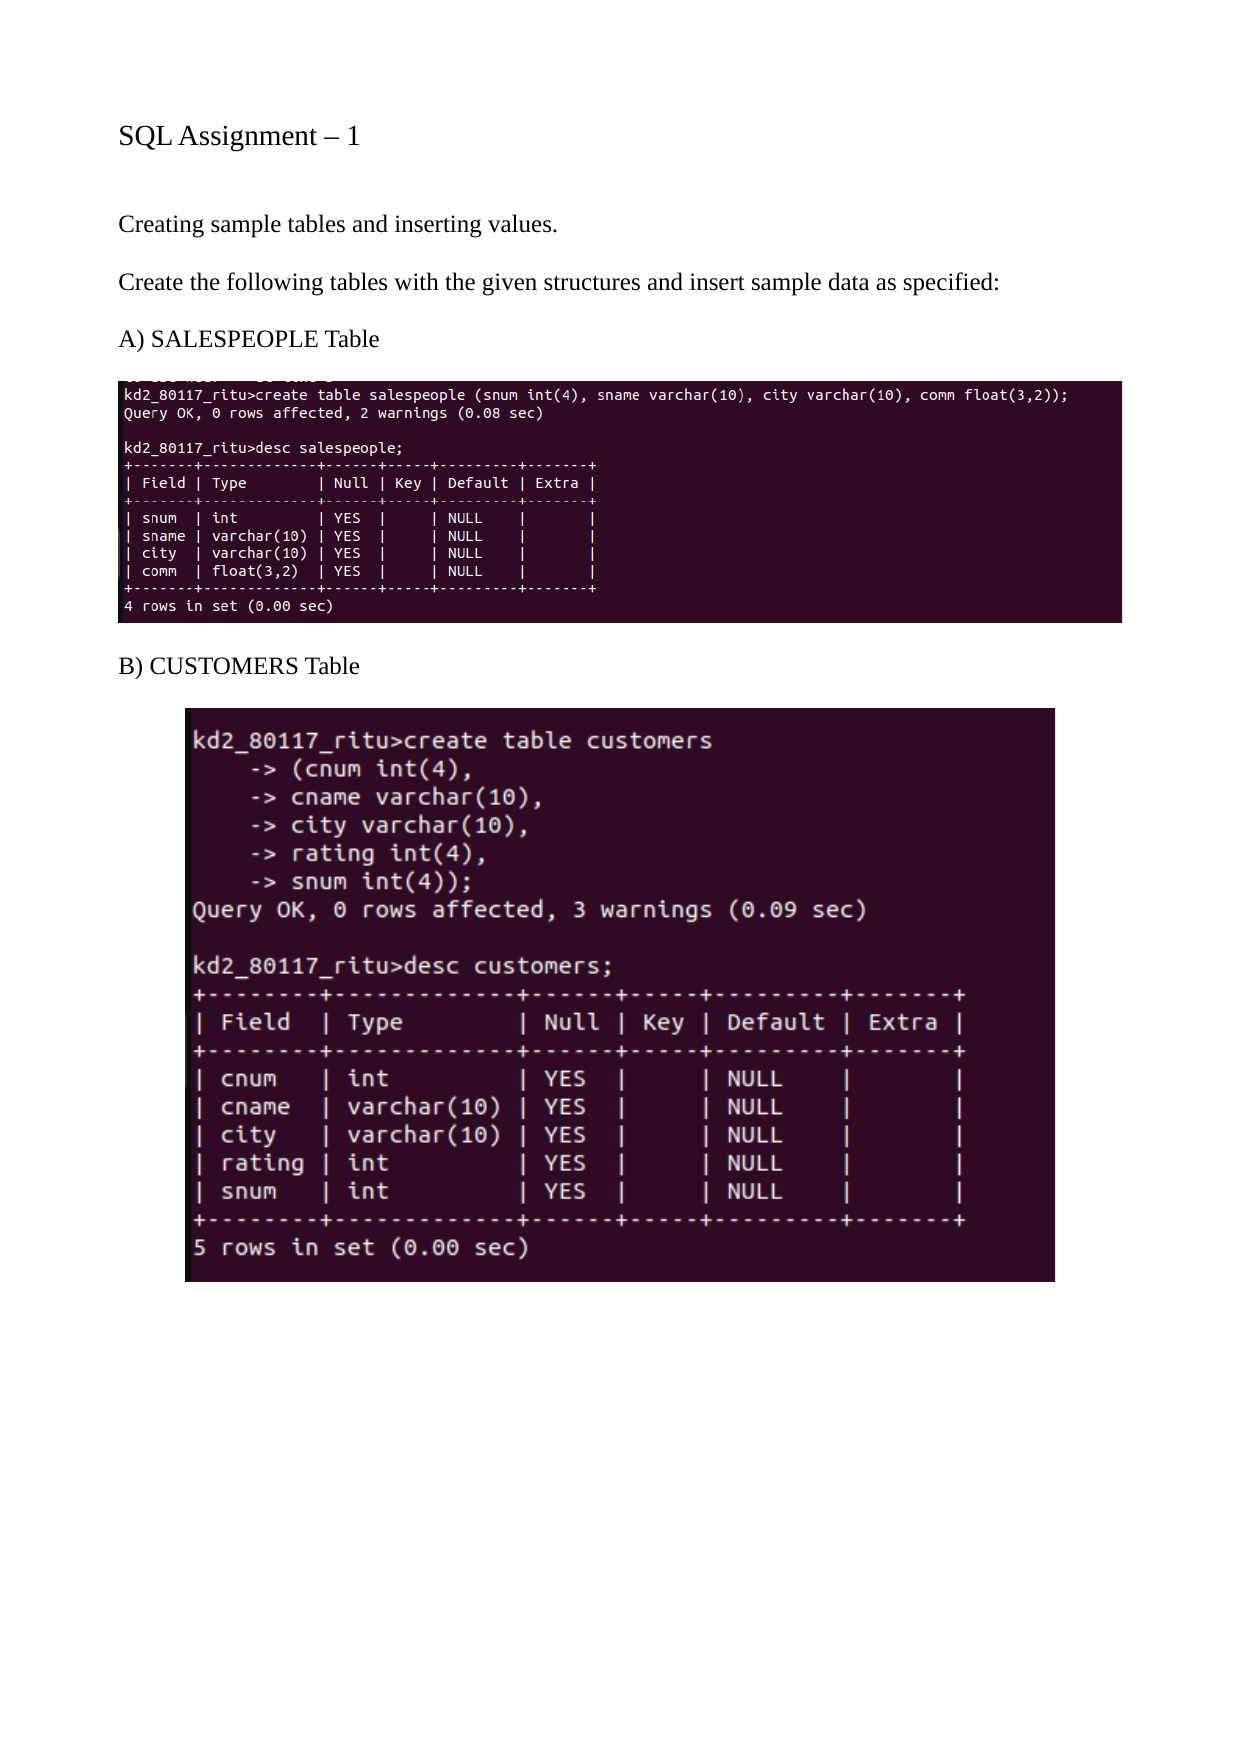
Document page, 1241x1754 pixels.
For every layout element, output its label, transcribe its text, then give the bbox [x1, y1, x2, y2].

text B) CUSTOMERS Table [118, 651, 1122, 680]
text A) SALESPEOPLE Table [118, 324, 1122, 353]
picture [118, 381, 1123, 623]
picture [185, 708, 1056, 1282]
text SQL Assignment – 1 [118, 118, 1122, 152]
text Creating sample tables and inserting values. [118, 209, 1122, 238]
text Create the following tables with the given structures and insert sample data as specified: [118, 267, 1122, 295]
